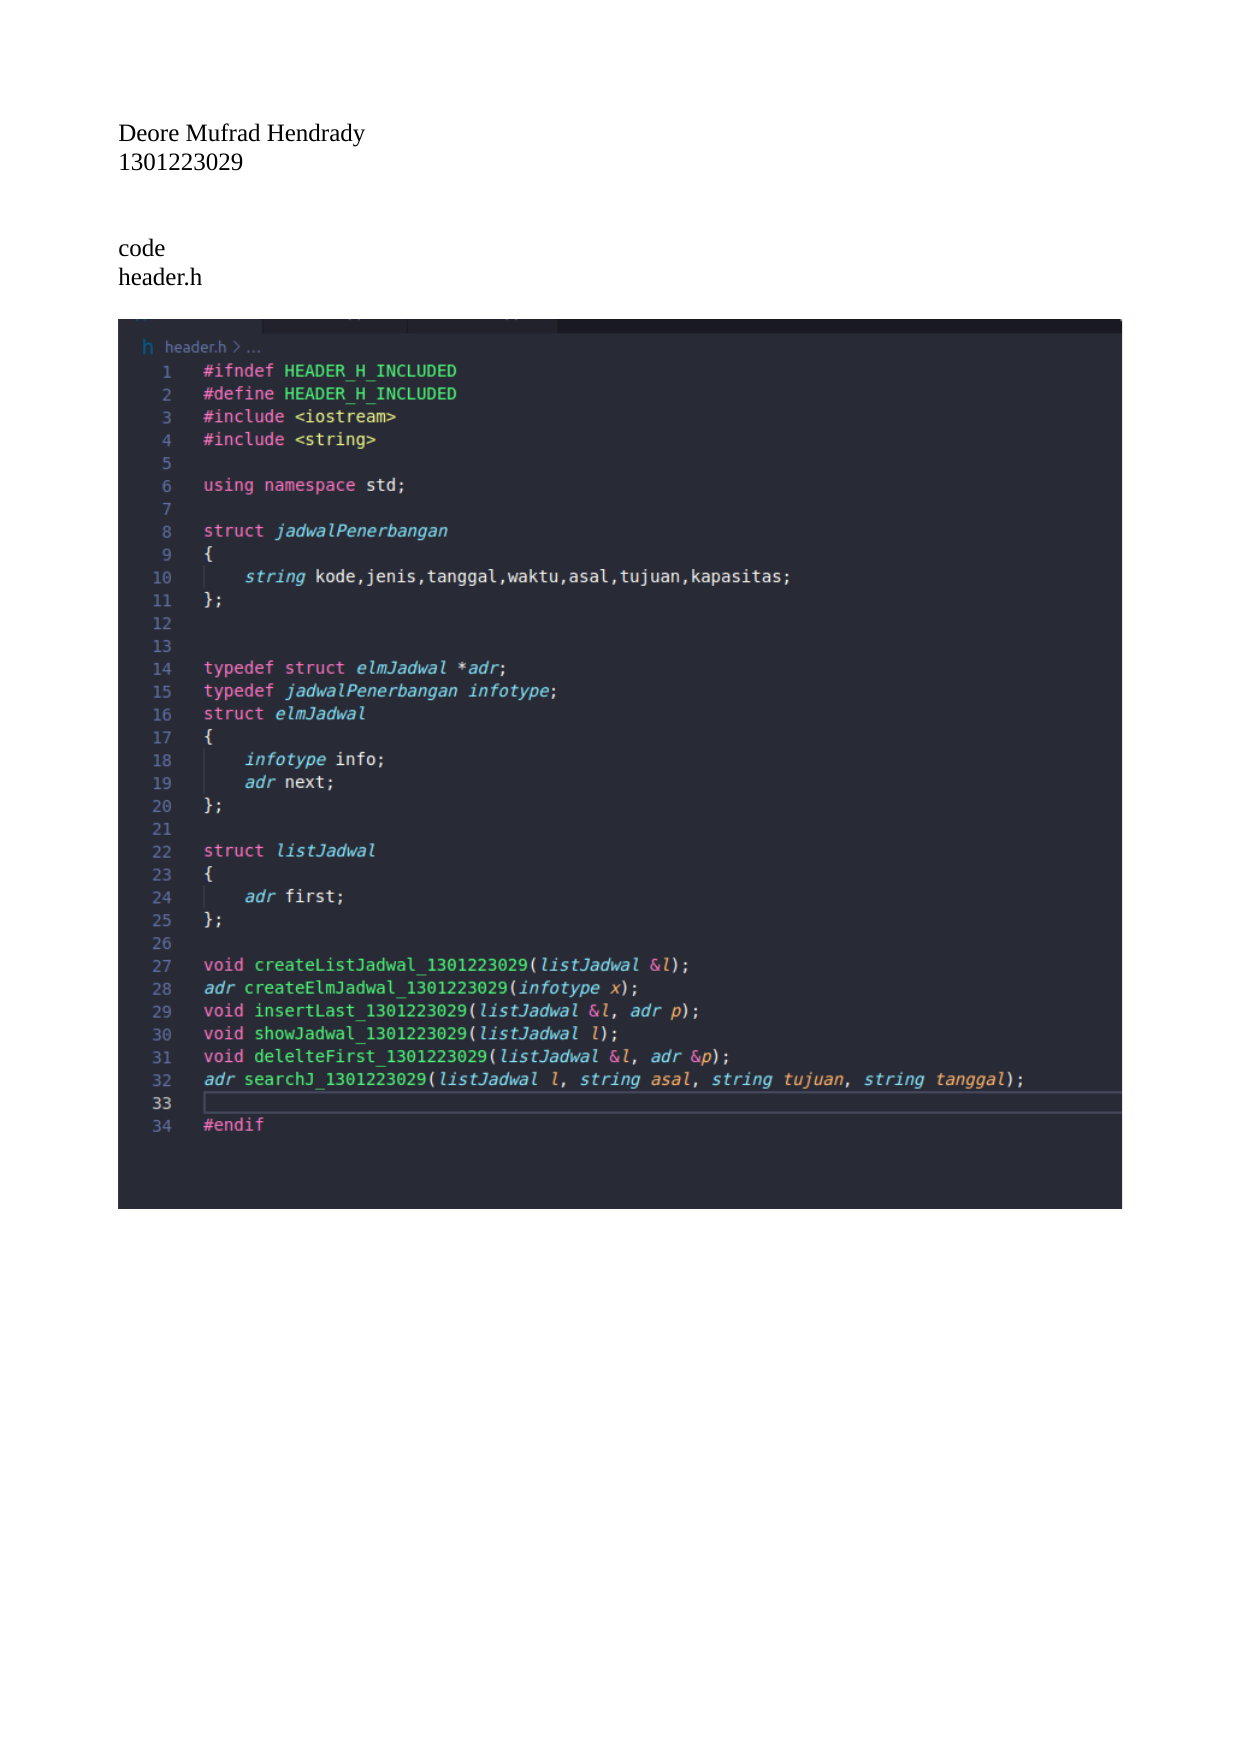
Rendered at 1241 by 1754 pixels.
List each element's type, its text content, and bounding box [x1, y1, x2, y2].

picture [118, 319, 1123, 1209]
text code [118, 233, 1122, 262]
text header.h [118, 262, 1122, 291]
text Deore Mufrad Hendrady [118, 118, 1122, 147]
text 1301223029 [118, 147, 1122, 176]
